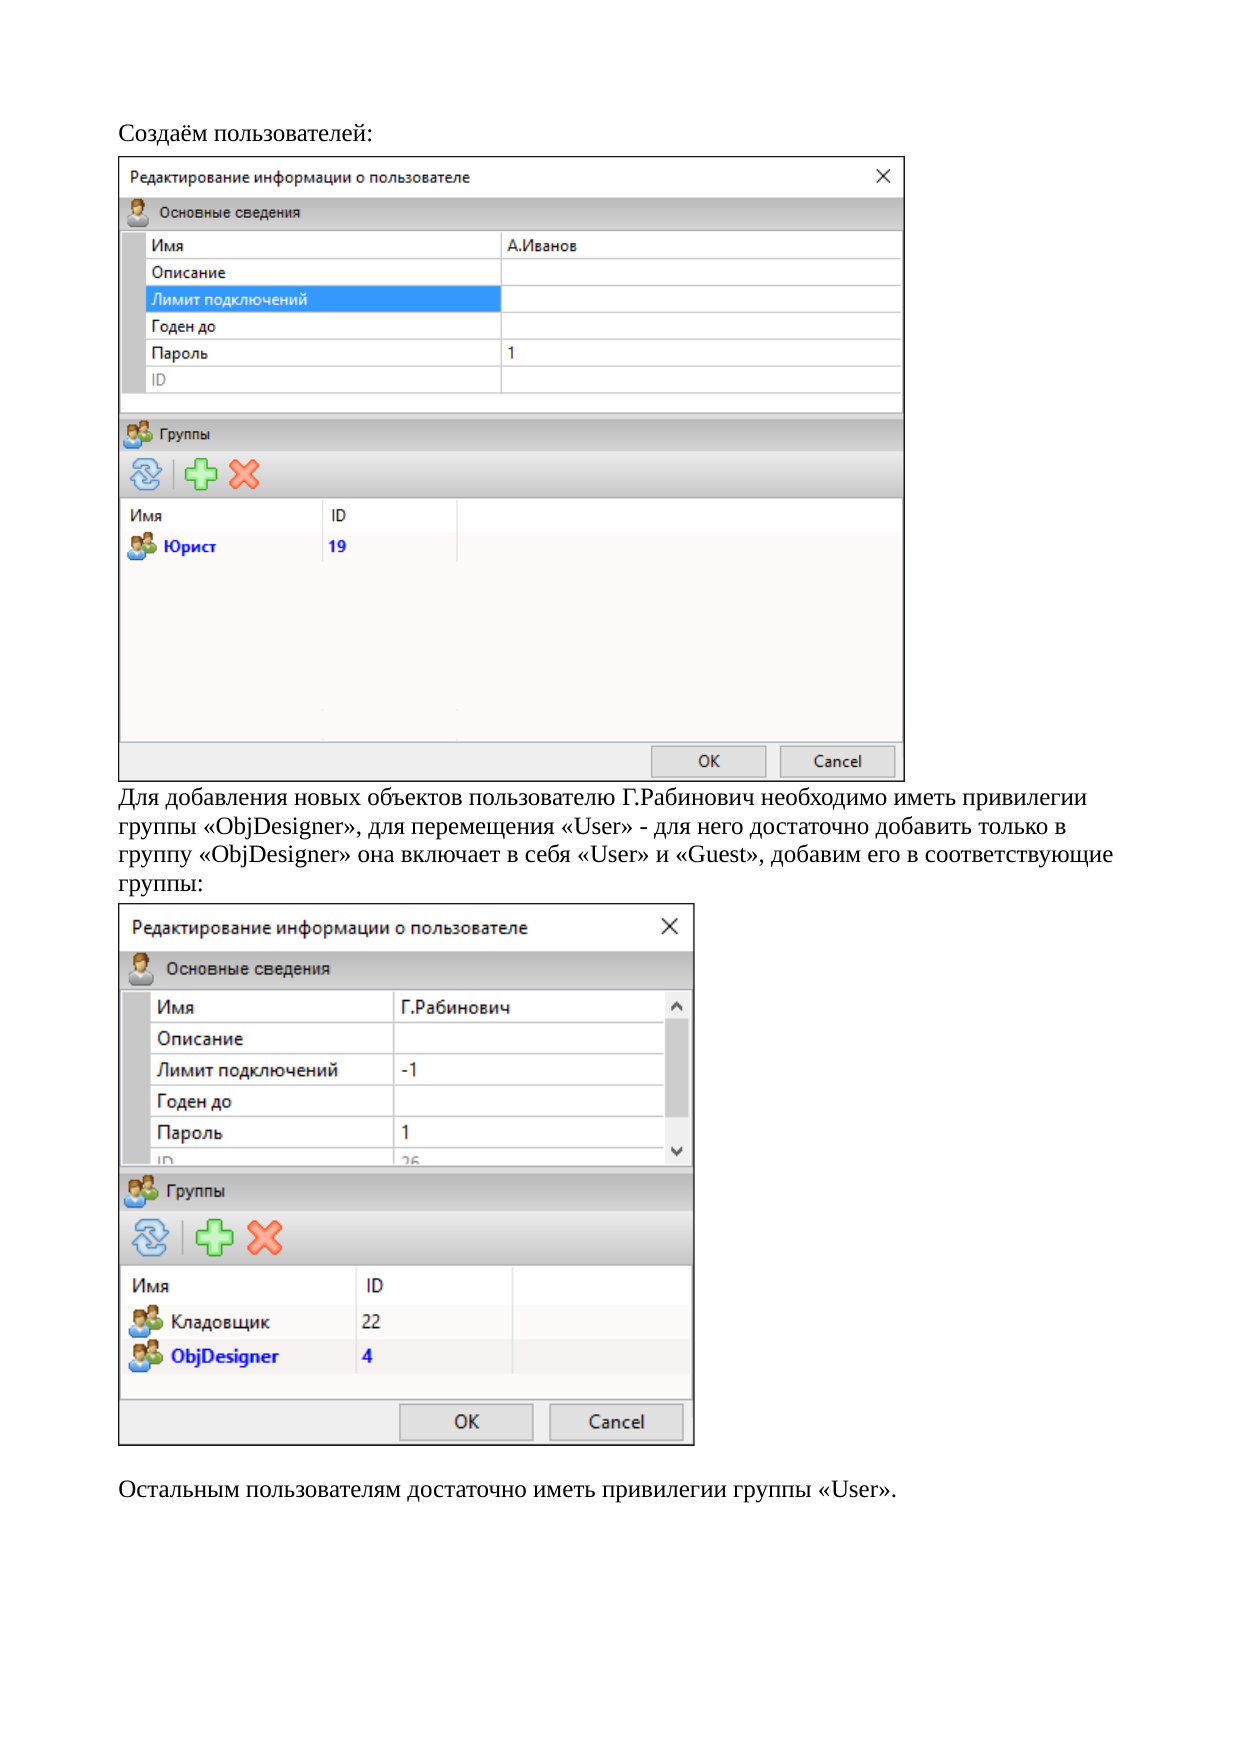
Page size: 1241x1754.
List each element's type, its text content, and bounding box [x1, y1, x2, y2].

text Для добавления новых объектов пользователю Г.Рабинович необходимо иметь привилегии группы «ObjDesigner», для перемещения «User» - для него достаточно добавить только в группу «ObjDesigner» она включает в себя «User» и «Guest», добавим его в соответствующие группы: [118, 147, 1122, 897]
text Создаём пользователей: [118, 118, 1122, 147]
picture [118, 156, 905, 782]
text Остальным пользователям достаточно иметь привилегии группы «User». [118, 1474, 1122, 1503]
picture [118, 903, 695, 1446]
